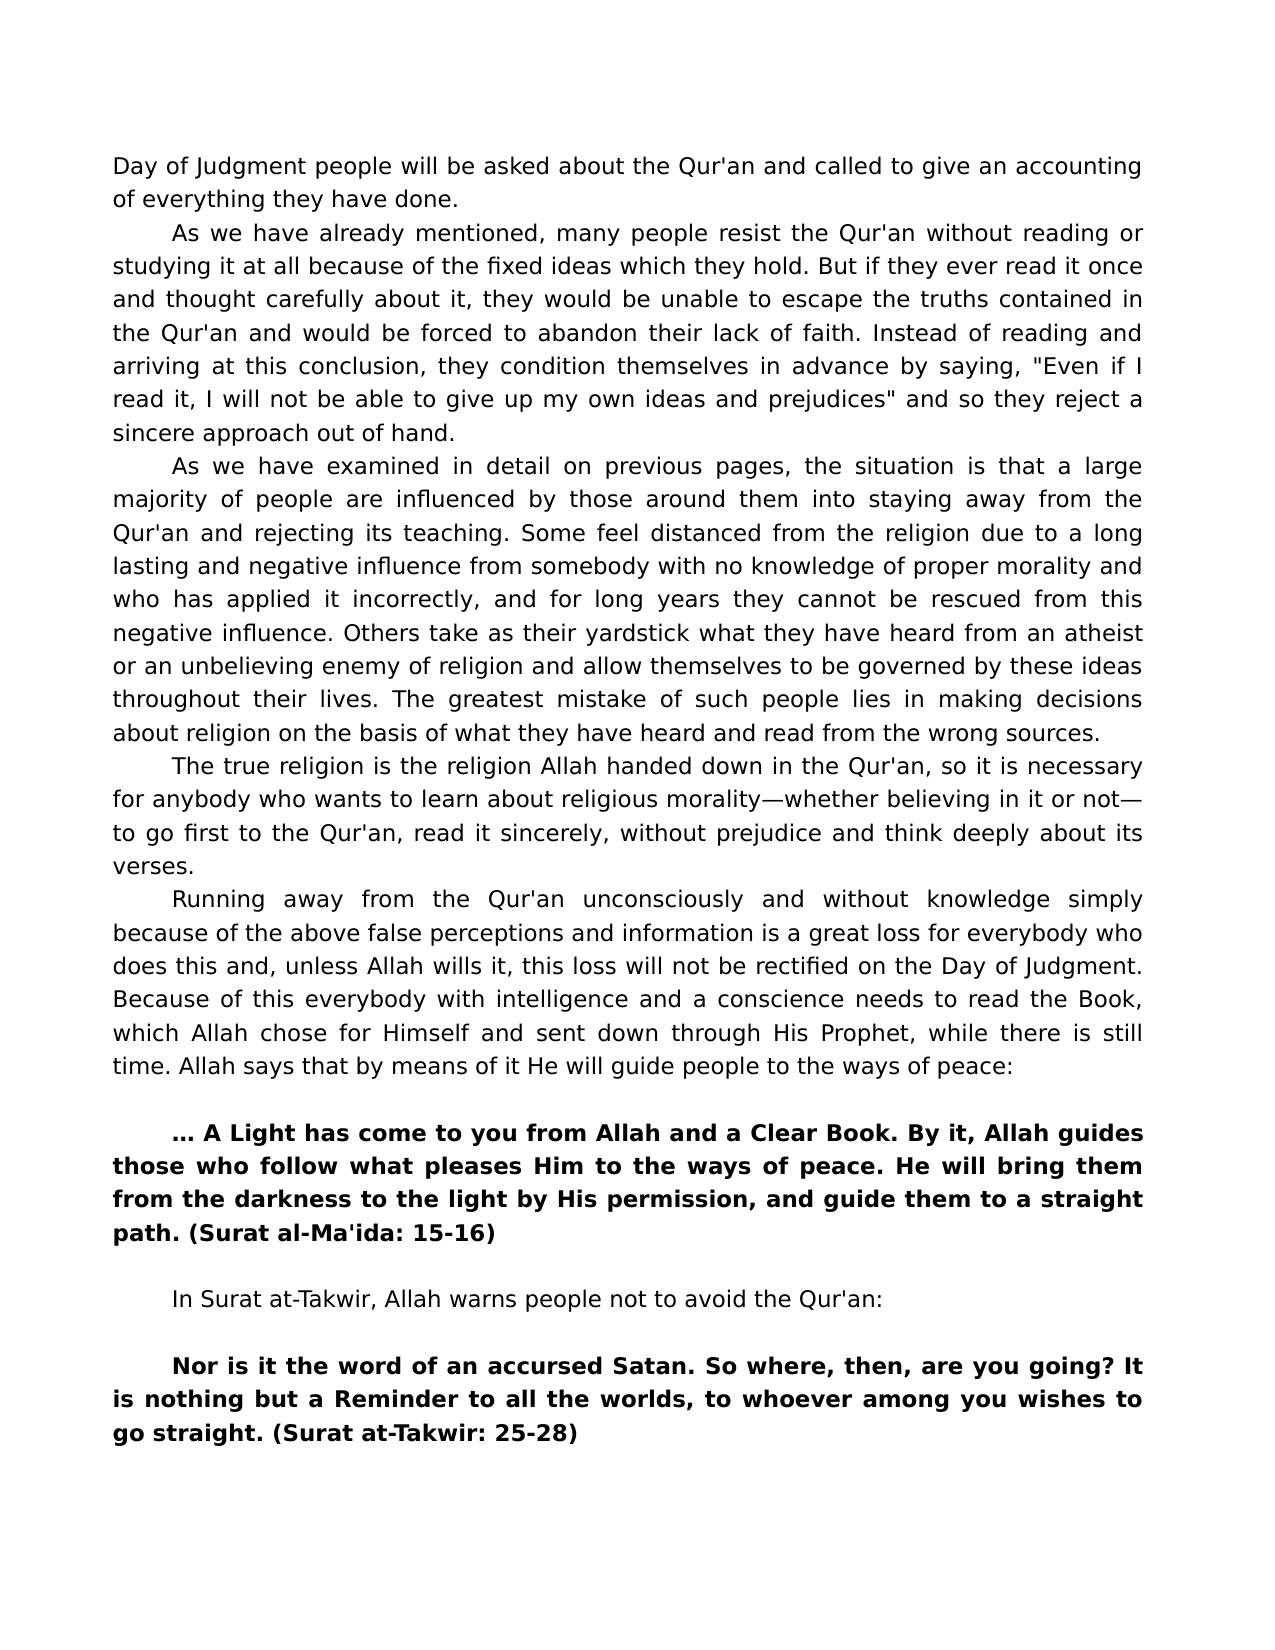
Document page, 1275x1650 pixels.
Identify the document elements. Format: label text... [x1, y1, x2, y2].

text … A Light has come to you from Allah and a Clear Book. By it, Allah guides those who follow what pleases Him to the ways of peace. He will bring them from the darkness to the light by His permission, and guide them to a straight path. (Surat al-Ma'ida: 15-16) [112, 1114, 1145, 1248]
text In Surat at-Takwir, Allah warns people not to avoid the Qur'an: [112, 1281, 1145, 1314]
text The true religion is the religion Allah handed down in the Qur'an, so it is necessary for anybody who wants to learn about religious morality—whether believing in it or not—to go first to the Qur'an, read it sincerely, without prejudice and think deeply about its verses. [112, 748, 1145, 881]
text Running away from the Qur'an unconsciously and without knowledge simply because of the above false perceptions and information is a great loss for everybody who does this and, unless Allah wills it, this loss will not be rectified on the Day of Judgment. Because of this everybody with intelligence and a conscience needs to read the Book, which Allah chose for Himself and sent down through His Prophet, while there is still time. Allah says that by means of it He will guide people to the ways of peace: [112, 881, 1145, 1081]
text Nor is it the word of an accursed Satan. So where, then, are you going? It is nothing but a Reminder to all the worlds, to whoever among you wishes to go straight. (Surat at-Takwir: 25-28) [112, 1348, 1145, 1448]
text As we have examined in detail on previous pages, the situation is that a large majority of people are influenced by those around them into staying away from the Qur'an and rejecting its teaching. Some feel distanced from the religion due to a long lasting and negative influence from somebody with no knowledge of proper morality and who has applied it incorrectly, and for long years they cannot be rescued from this negative influence. Others take as their yardstick what they have heard from an atheist or an unbelieving enemy of religion and allow themselves to be governed by these ideas throughout their lives. The greatest mistake of such people lies in making decisions about religion on the basis of what they have heard and read from the wrong sources. [112, 448, 1145, 748]
text As we have already mentioned, many people resist the Qur'an without reading or studying it at all because of the fixed ideas which they hold. But if they ever read it once and thought carefully about it, they would be unable to escape the truths contained in the Qur'an and would be forced to abandon their lack of faith. Instead of reading and arriving at this conclusion, they condition themselves in advance by saying, "Even if I read it, I will not be able to give up my own ideas and prejudices" and so they reject a sincere approach out of hand. [112, 214, 1145, 448]
text Day of Judgment people will be asked about the Qur'an and called to give an accounting of everything they have done. [112, 148, 1145, 214]
